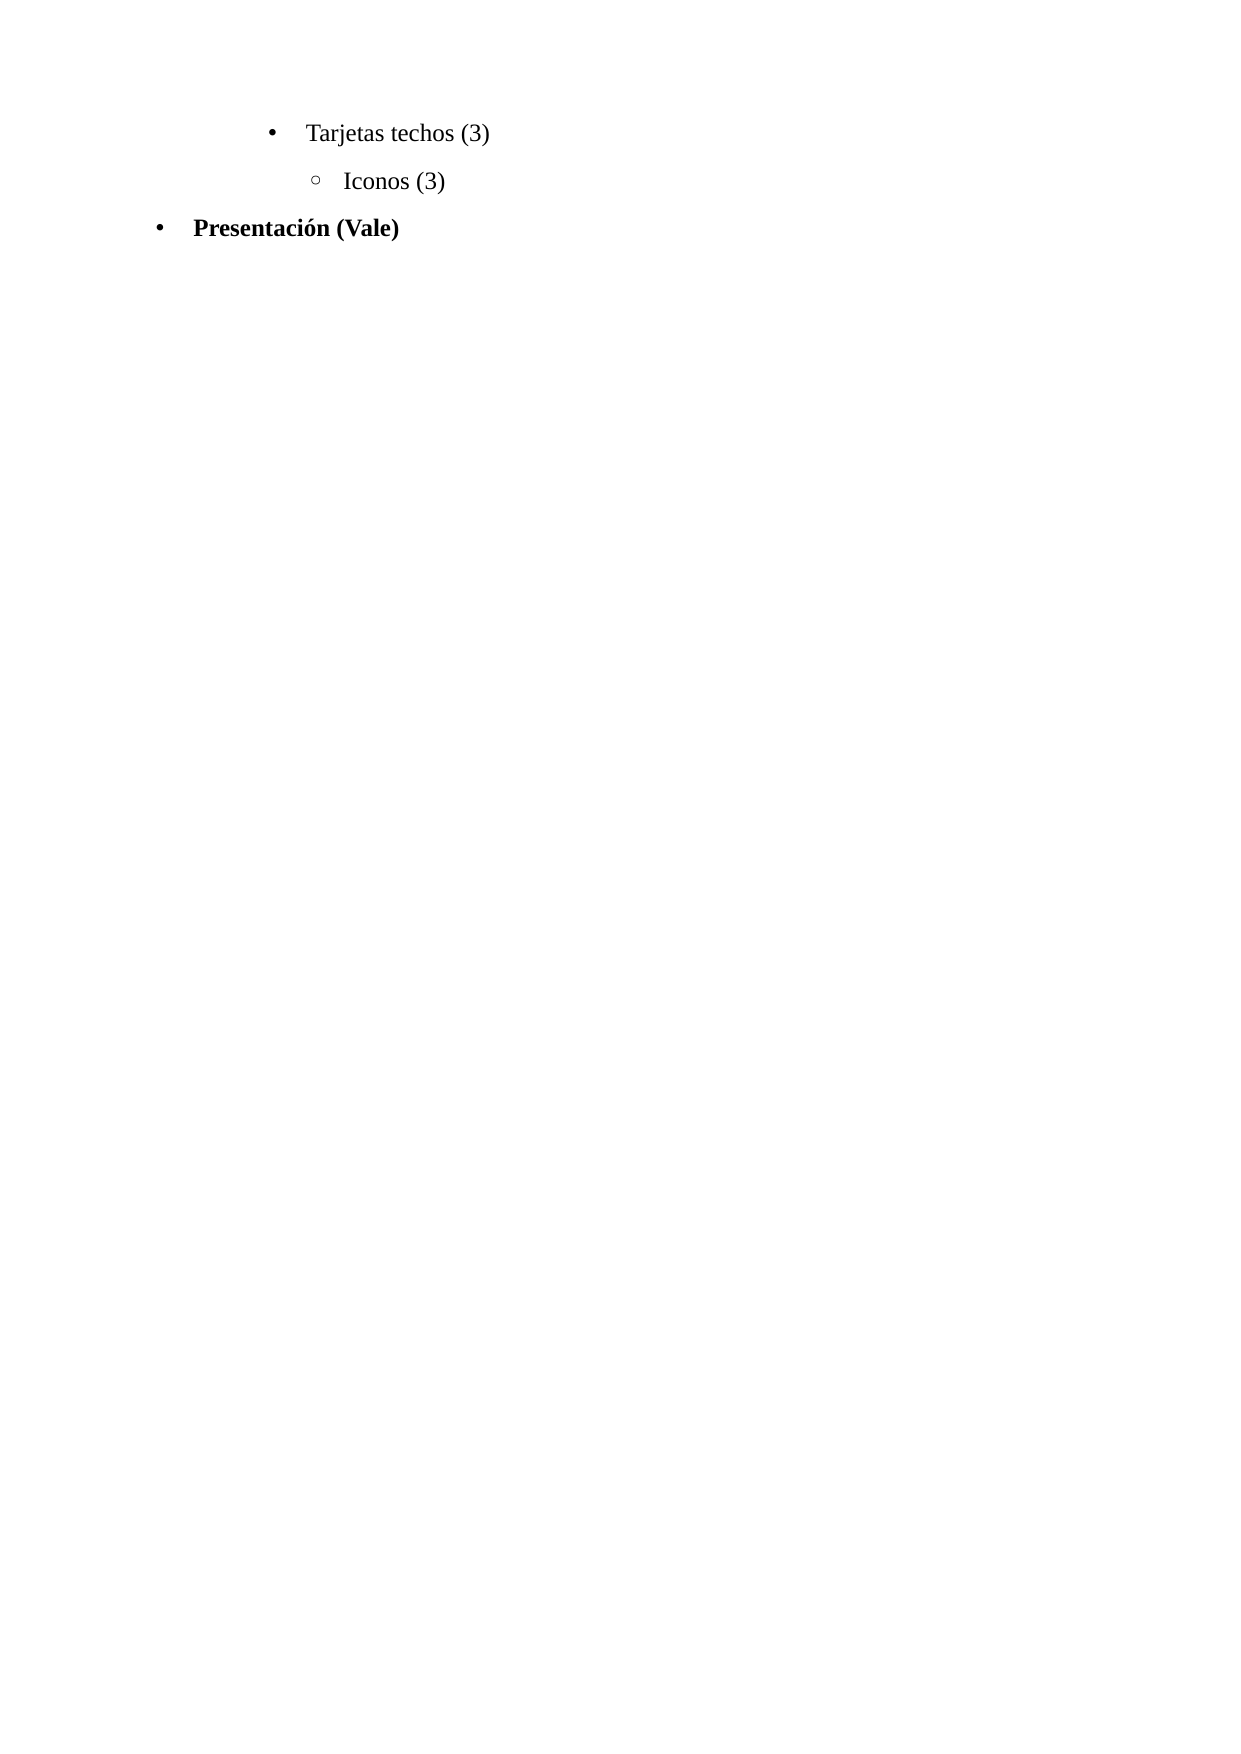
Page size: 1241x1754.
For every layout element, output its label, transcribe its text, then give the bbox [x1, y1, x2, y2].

list Presentación (Vale) [156, 213, 1122, 242]
list Iconos (3) [306, 166, 1122, 194]
list Tarjetas techos (3) [268, 118, 1122, 147]
